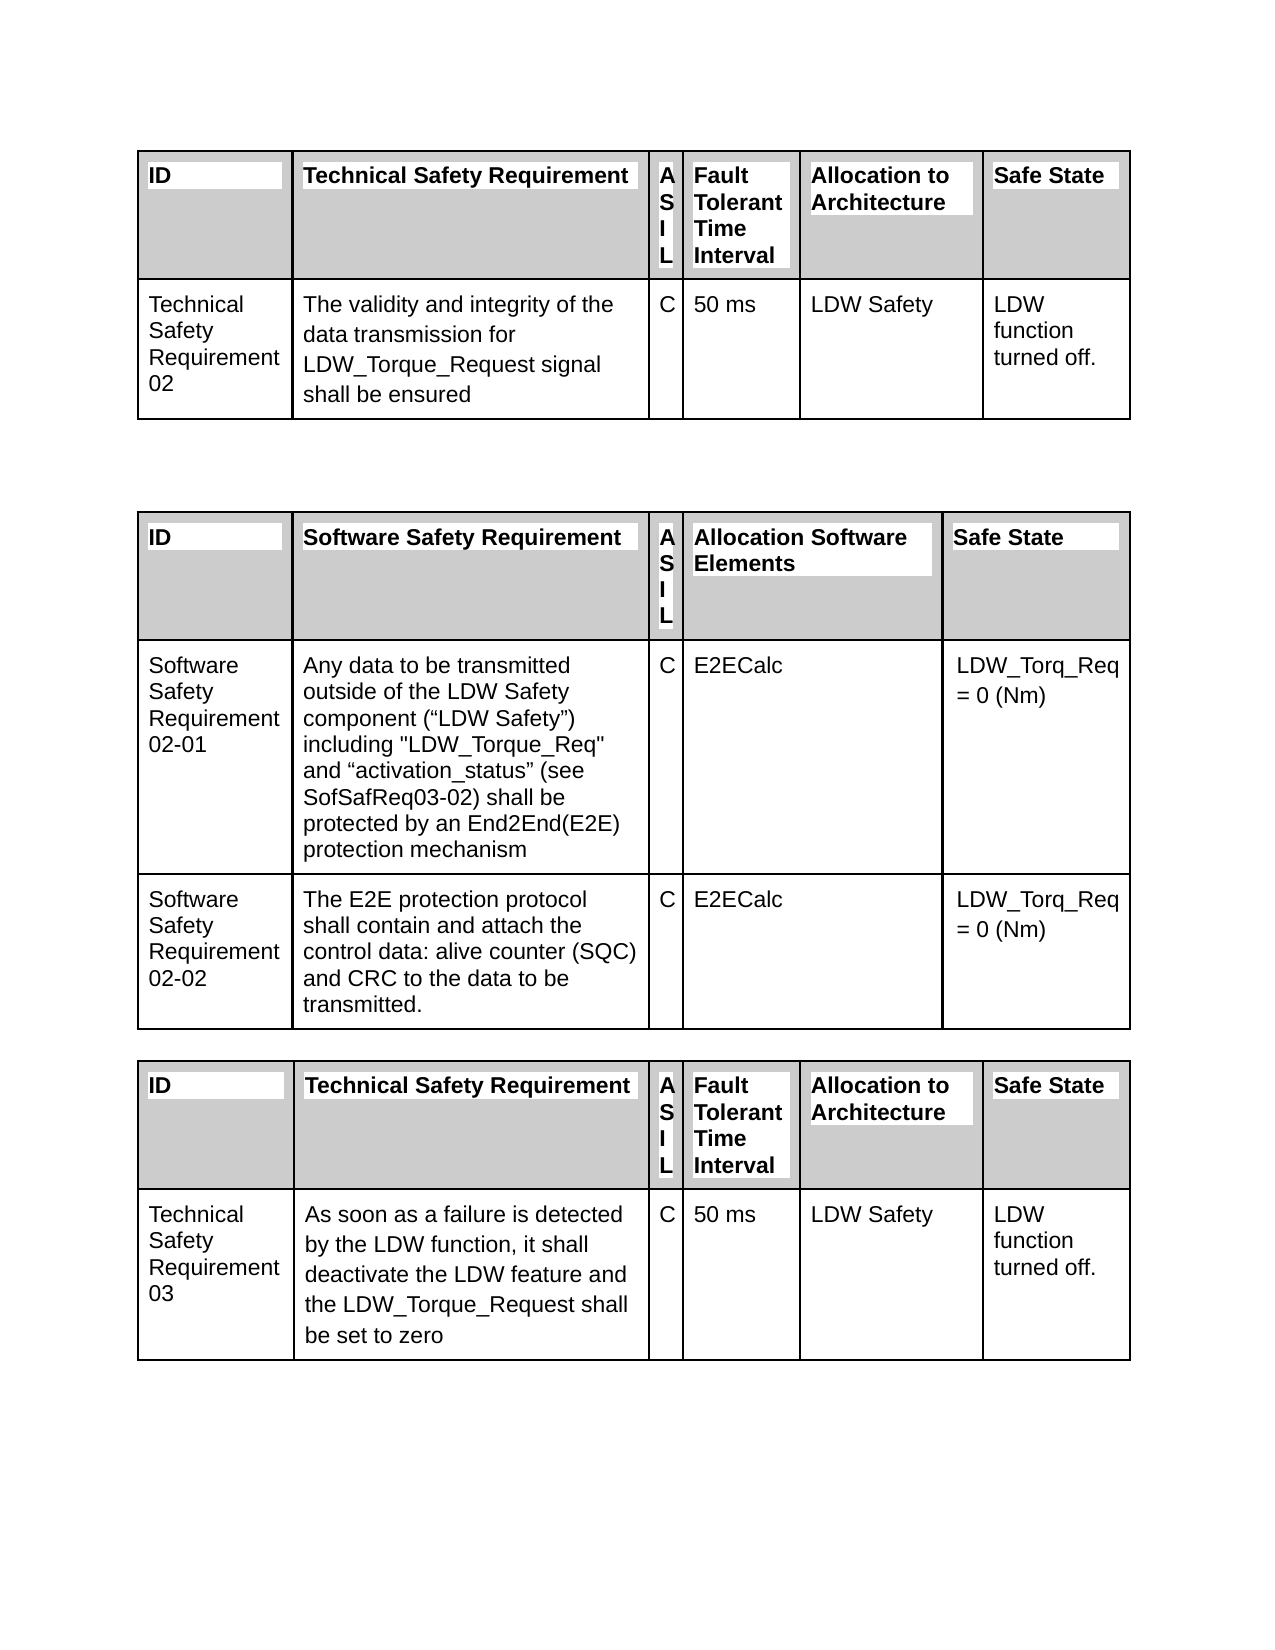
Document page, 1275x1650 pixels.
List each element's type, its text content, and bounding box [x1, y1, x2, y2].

table_cell LDW_Torq_Req= 0 (Nm) [944, 875, 1129, 1028]
table_cell C [650, 1190, 682, 1358]
table_header Safe State [944, 513, 1129, 639]
table_cell LDW Safety [801, 1190, 982, 1358]
table_header ASIL [650, 513, 682, 639]
table_header ID [139, 1062, 293, 1188]
table_cell Software Safety Requirement 02-01 [139, 641, 291, 873]
table_cell Technical Safety Requirement 03 [139, 1190, 293, 1358]
table_header Fault Tolerant Time Interval [684, 1062, 799, 1188]
table_header ID [139, 152, 291, 278]
table_header Safe State [984, 152, 1129, 278]
table_cell LDW function turned off. [984, 1190, 1129, 1358]
table_cell E2ECalc [684, 875, 941, 1028]
table_header Allocation Software Elements [684, 513, 941, 639]
table_cell Software Safety Requirement 02-02 [139, 875, 291, 1028]
table_header Technical Safety Requirement [294, 152, 648, 278]
table_cell The E2E protection protocol shall contain and attach the control data: alive counter (SQC) and CRC to the data to be transmitted. [294, 875, 648, 1028]
table_header Allocation to Architecture [801, 1062, 982, 1188]
table_cell 50 ms [684, 1190, 799, 1358]
table_cell LDW_Torq_Req= 0 (Nm) [944, 641, 1129, 873]
table_cell C [650, 641, 682, 873]
table_header ASIL [650, 1062, 682, 1188]
table_cell E2ECalc [684, 641, 941, 873]
table_header Software Safety Requirement [294, 513, 648, 639]
table_header Allocation to Architecture [801, 152, 982, 278]
table_cell C [650, 280, 682, 418]
table_cell Any data to be transmitted outside of the LDW Safety component (“LDW Safety”) including "LDW_Torque_Req" and “activation_status” (see SofSafReq03-02) shall be protected by an End2End(E2E) protection mechanism [294, 641, 648, 873]
table_cell C [650, 875, 682, 1028]
table_cell Technical Safety Requirement 02 [139, 280, 291, 418]
table_header Fault Tolerant Time Interval [684, 152, 799, 278]
table_header Safe State [984, 1062, 1129, 1188]
table_cell As soon as a failure is detected by the LDW function, it shall deactivate the LDW feature and the LDW_Torque_Request shall be set to zero [295, 1190, 648, 1358]
table_cell 50 ms [684, 280, 799, 418]
table_cell LDW function turned off. [984, 280, 1129, 418]
table_header ID [139, 513, 291, 639]
table_cell LDW Safety [801, 280, 982, 418]
table_header Technical Safety Requirement [295, 1062, 648, 1188]
table_cell The validity and integrity of the data transmission for LDW_Torque_Request signal shall be ensured [294, 280, 648, 418]
table_header ASIL [650, 152, 682, 278]
